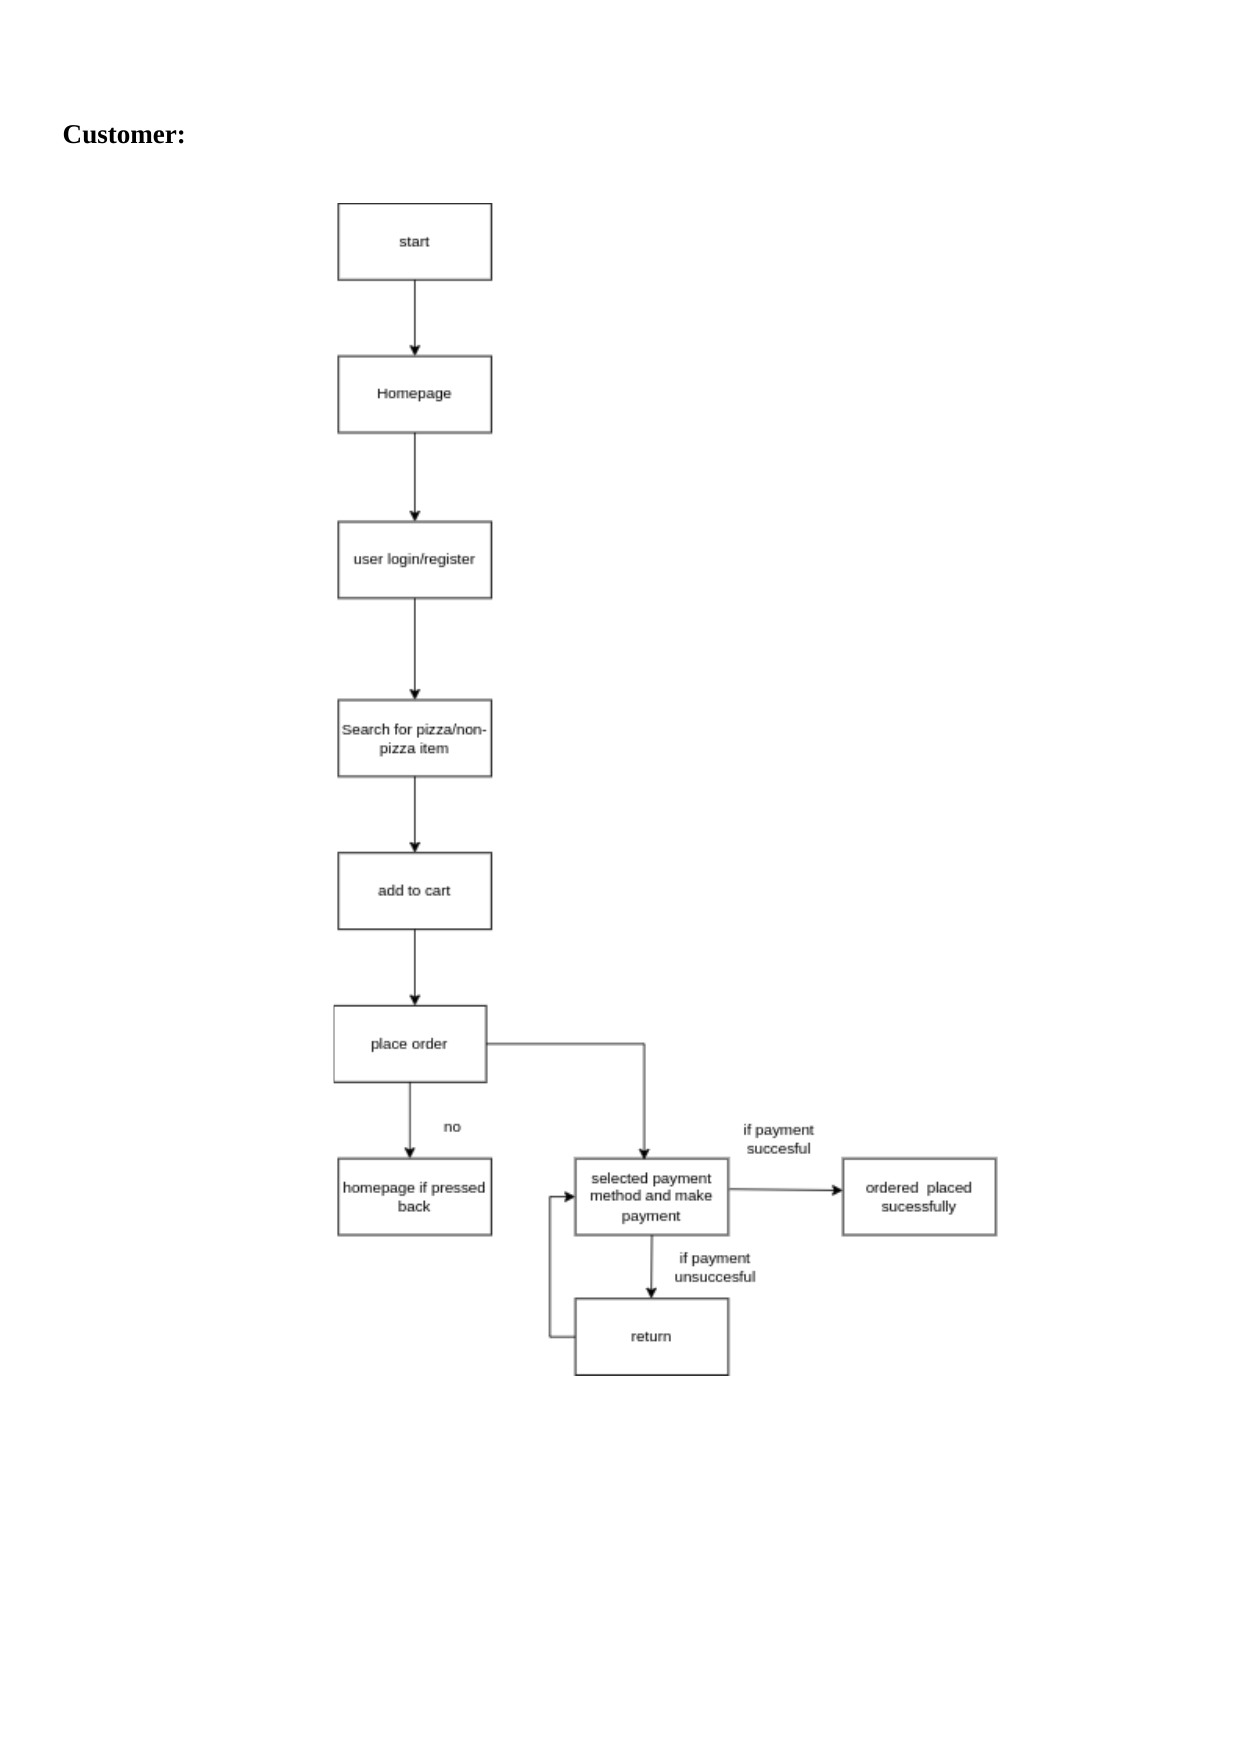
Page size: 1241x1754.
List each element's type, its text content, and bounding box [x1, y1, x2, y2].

text Customer: [62, 118, 1122, 1543]
picture [333, 203, 998, 1376]
